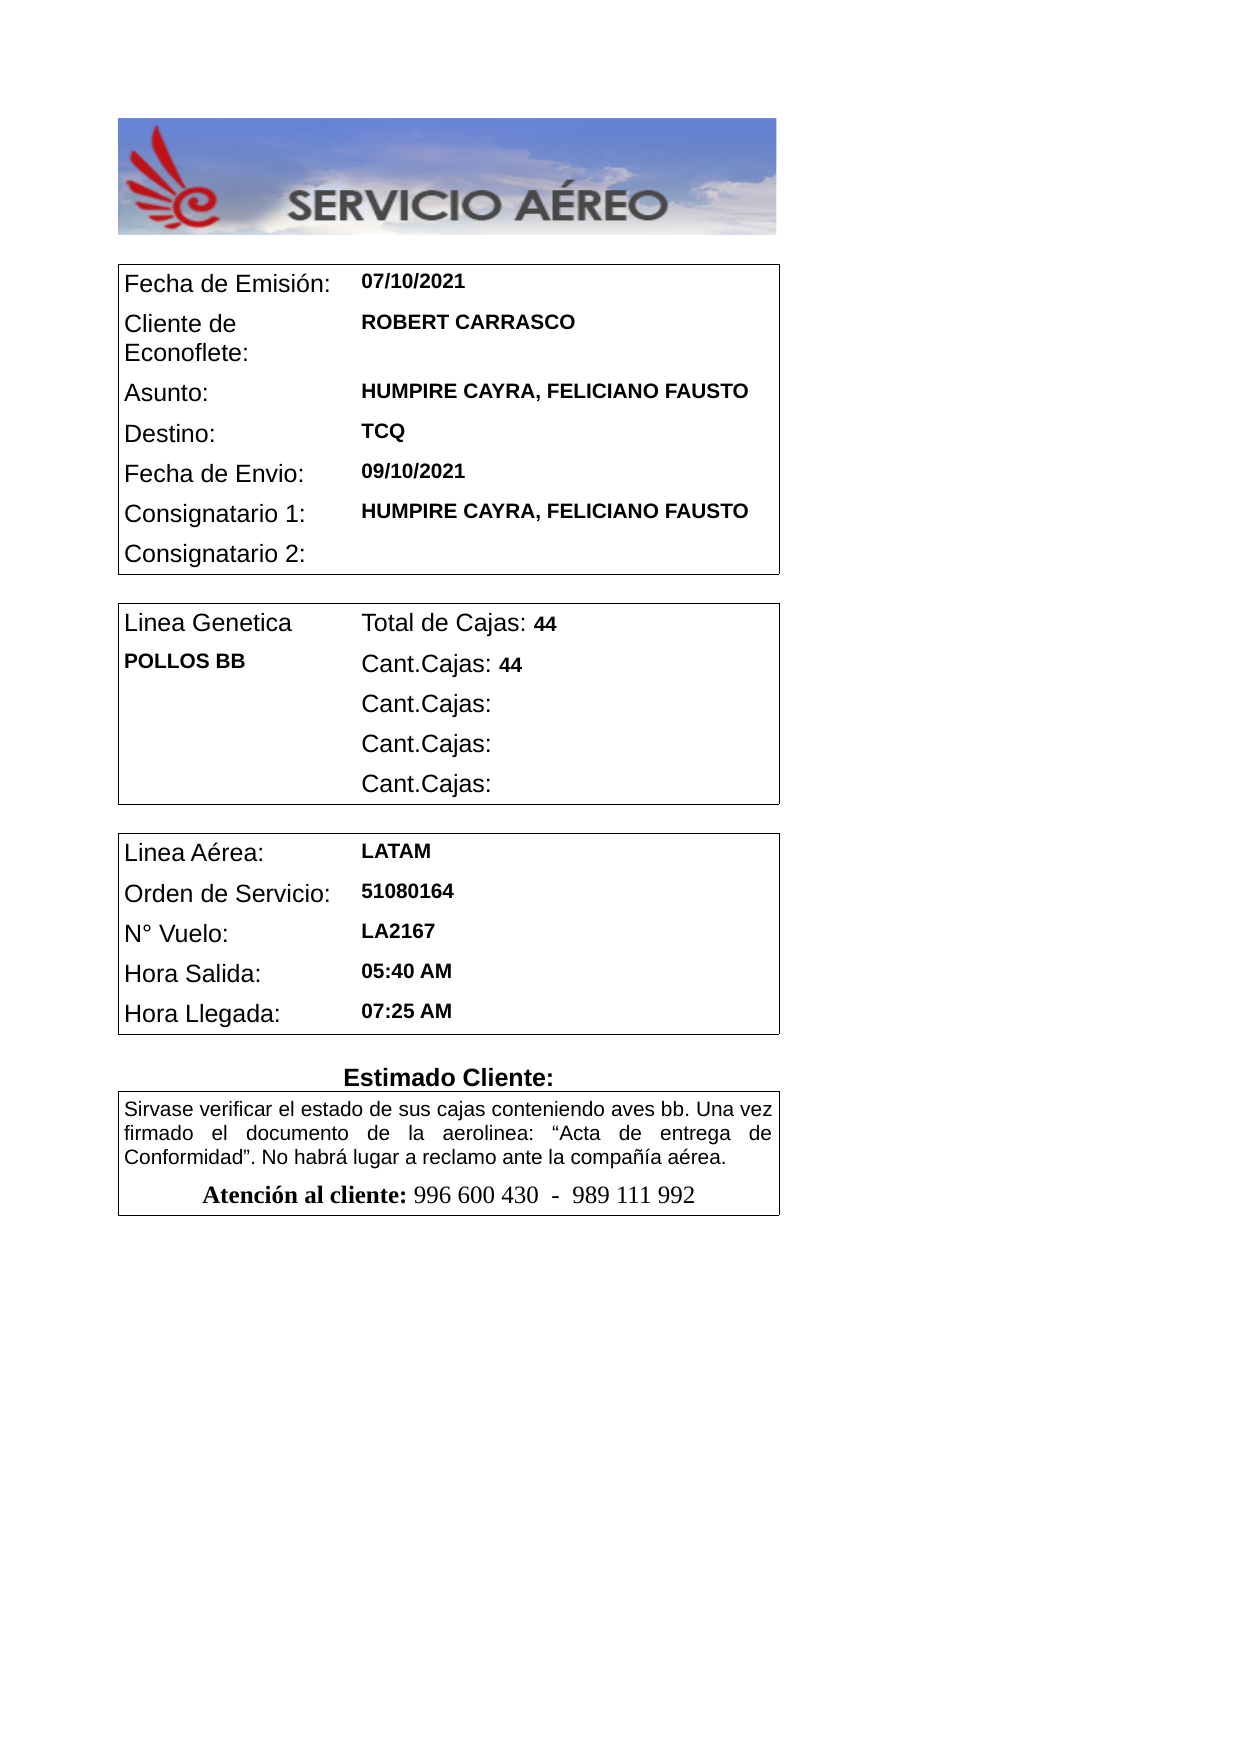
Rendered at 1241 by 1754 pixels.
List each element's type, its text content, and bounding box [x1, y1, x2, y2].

table_cell 07:25 AM [356, 994, 779, 1034]
table_cell LA2167 [356, 913, 779, 953]
picture [118, 118, 777, 235]
table_cell Cant.Cajas: 44 [356, 643, 779, 683]
table_cell Consignatario 2: [119, 534, 356, 574]
table_cell POLLOS BB [119, 643, 356, 683]
table_cell ROBERT CARRASCO [356, 304, 779, 373]
table_cell Estimado Cliente: [118, 1035, 779, 1091]
table_cell Orden de Servicio: [119, 873, 356, 913]
table_cell [356, 805, 779, 833]
table_cell Sirvase verificar el estado de sus cajas conteniendo aves bb. Una vez firmado el documento de la aerolinea: “Acta de entrega de Conformidad”. No habrá lugar a reclamo ante la compañía aérea. [119, 1092, 779, 1175]
table_cell Linea Genetica [119, 604, 356, 643]
table_cell [356, 575, 779, 603]
table_cell Cliente de Econoflete: [119, 304, 356, 373]
table_cell HUMPIRE CAYRA, FELICIANO FAUSTO [356, 373, 779, 413]
table_cell Cant.Cajas: [356, 683, 779, 723]
table_cell Cant.Cajas: [356, 764, 779, 804]
table_header Fecha de Emisión: [119, 265, 356, 304]
table_cell [119, 683, 356, 723]
table_cell Cant.Cajas: [356, 723, 779, 763]
table_cell Asunto: [119, 373, 356, 413]
table_cell Total de Cajas: 44 [356, 604, 779, 643]
table_cell [119, 723, 356, 763]
table_cell 51080164 [356, 873, 779, 913]
table_cell Hora Llegada: [119, 994, 356, 1034]
table_cell 09/10/2021 [356, 453, 779, 493]
table_cell Destino: [119, 413, 356, 453]
table_cell [118, 575, 356, 603]
table_header 07/10/2021 [356, 265, 779, 304]
table_cell [119, 764, 356, 804]
table_cell Atención al cliente: 996 600 430 - 989 111 992 [119, 1175, 779, 1215]
table_cell Fecha de Envio: [119, 453, 356, 493]
table_cell 05:40 AM [356, 953, 779, 993]
table_cell TCQ [356, 413, 779, 453]
table_cell Consignatario 1: [119, 493, 356, 533]
table_cell Hora Salida: [119, 953, 356, 993]
table_cell LATAM [356, 834, 779, 873]
table_cell [118, 805, 356, 833]
table_cell Linea Aérea: [119, 834, 356, 873]
table_cell N° Vuelo: [119, 913, 356, 953]
table_cell HUMPIRE CAYRA, FELICIANO FAUSTO [356, 493, 779, 533]
table_cell [356, 534, 779, 574]
